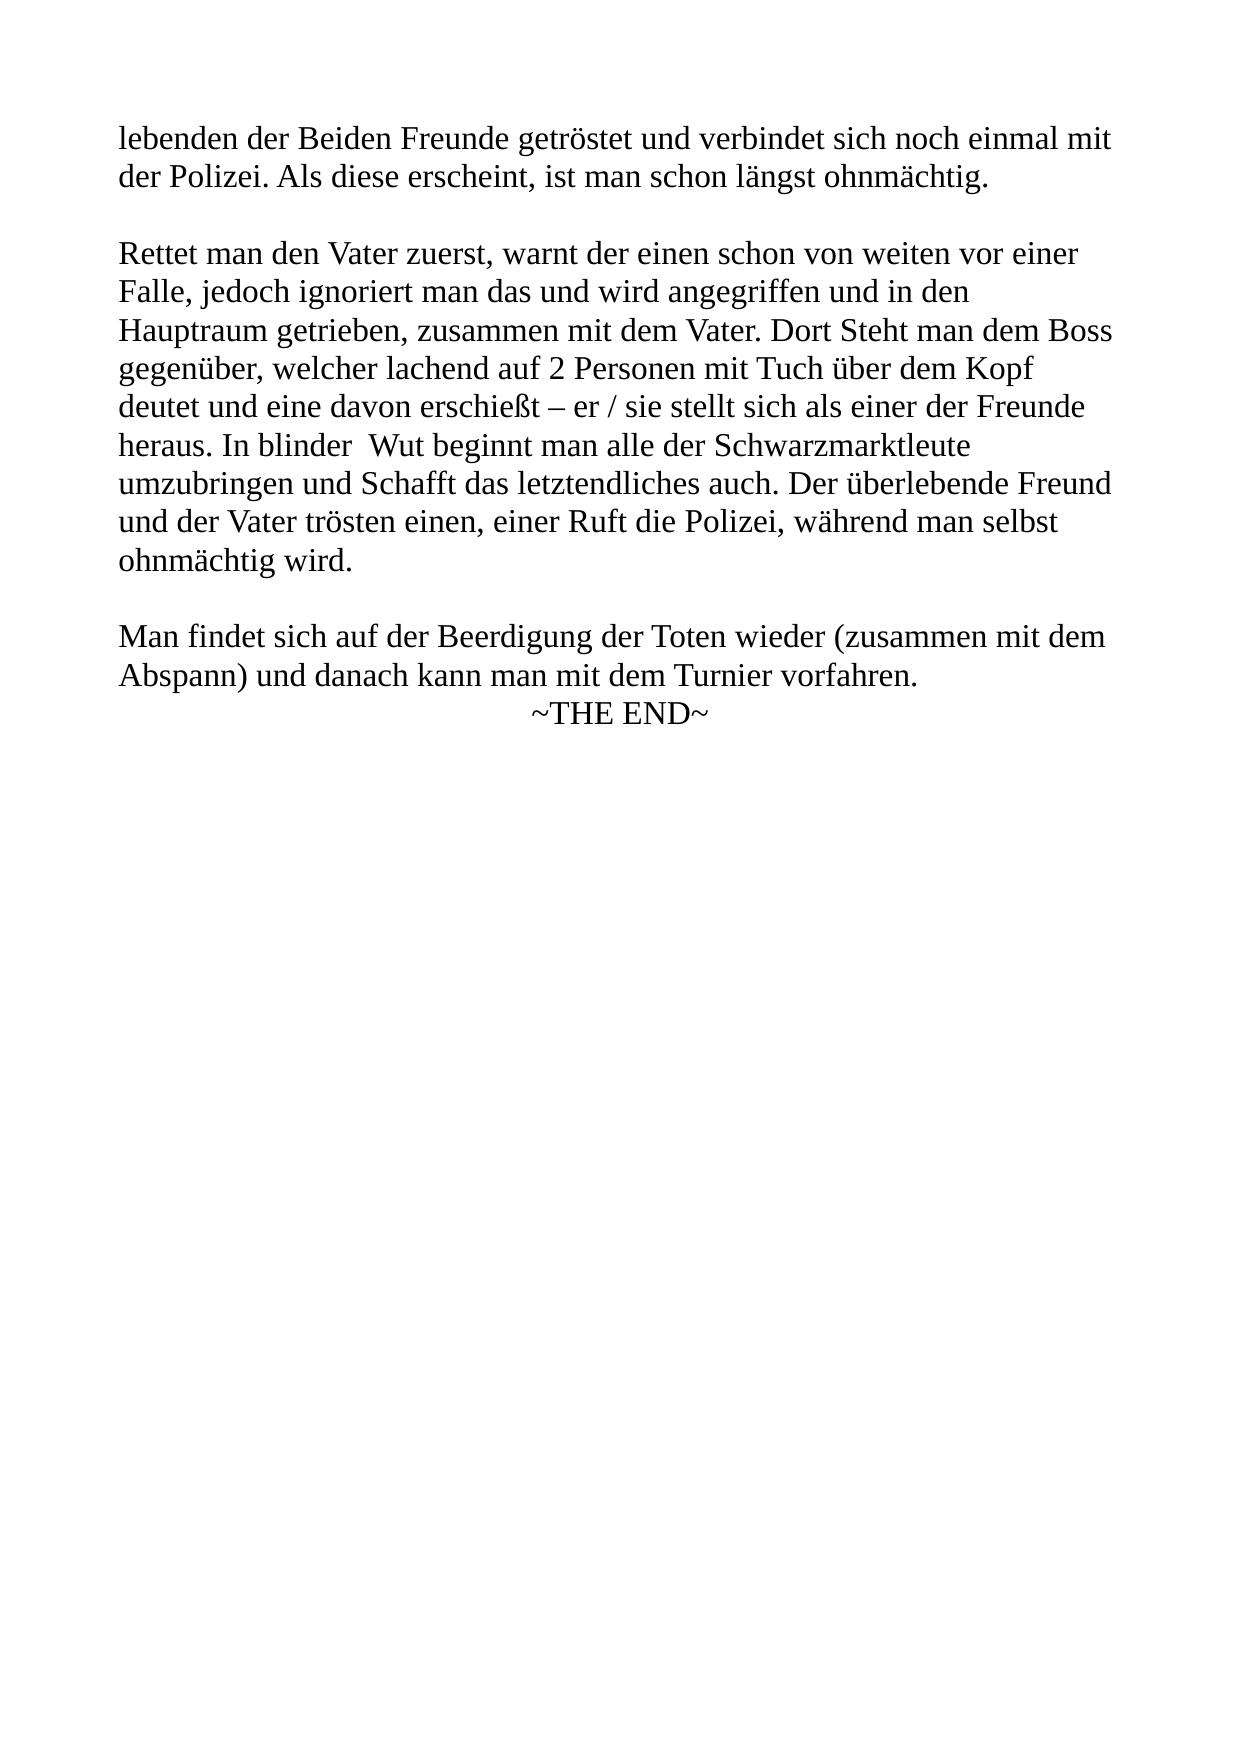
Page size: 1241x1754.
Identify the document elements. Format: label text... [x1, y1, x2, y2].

text lebenden der Beiden Freunde getröstet und verbindet sich noch einmal mit der Polizei. Als diese erscheint, ist man schon längst ohnmächtig. [118, 118, 1122, 195]
text Rettet man den Vater zuerst, warnt der einen schon von weiten vor einer Falle, jedoch ignoriert man das und wird angegriffen und in den Hauptraum getrieben, zusammen mit dem Vater. Dort Steht man dem Boss gegenüber, welcher lachend auf 2 Personen mit Tuch über dem Kopf deutet und eine davon erschießt – er / sie stellt sich als einer der Freunde heraus. In blinder Wut beginnt man alle der Schwarzmarktleute umzubringen und Schafft das letztendliches auch. Der überlebende Freund und der Vater trösten einen, einer Ruft die Polizei, während man selbst ohnmächtig wird. [118, 233, 1122, 578]
text ~THE END~ [118, 693, 1122, 731]
text Man findet sich auf der Beerdigung der Toten wieder (zusammen mit dem Abspann) und danach kann man mit dem Turnier vorfahren. [118, 616, 1122, 693]
